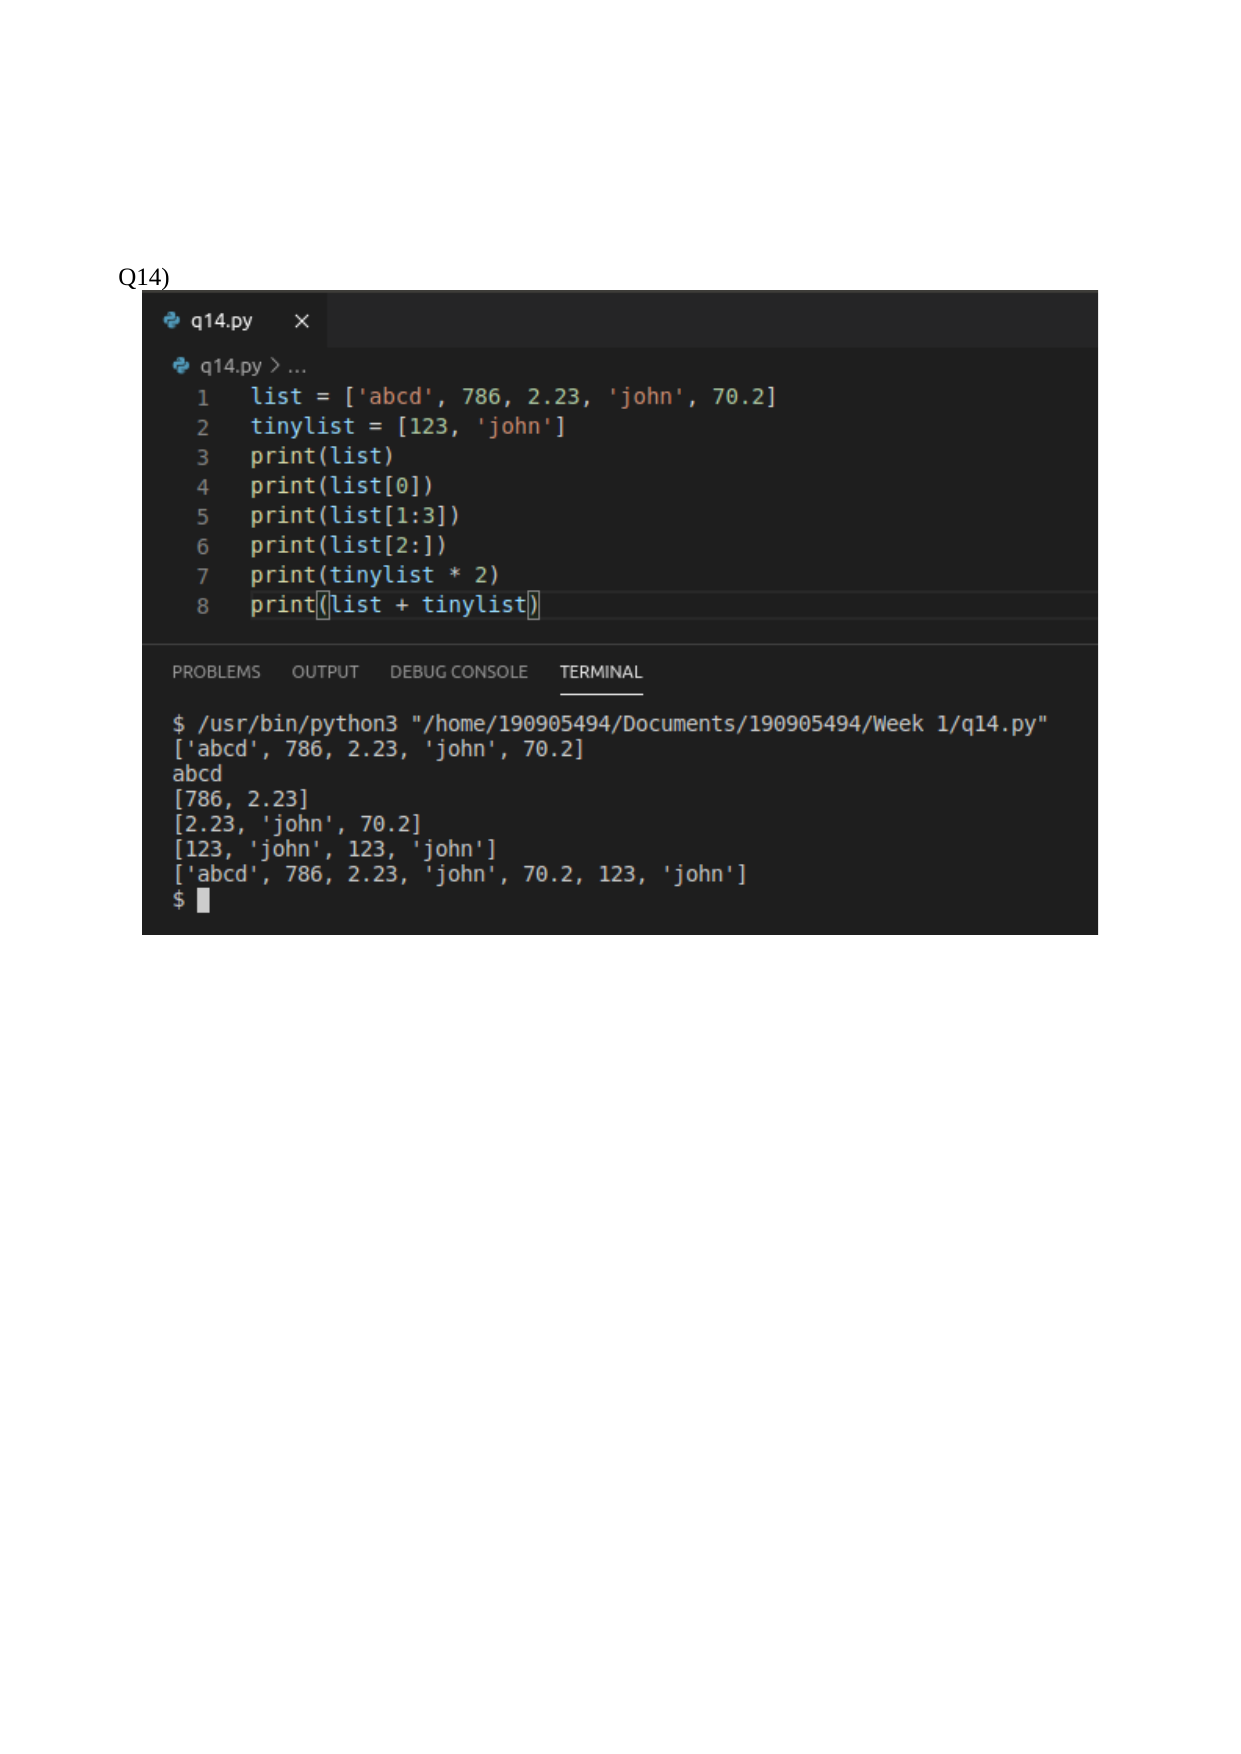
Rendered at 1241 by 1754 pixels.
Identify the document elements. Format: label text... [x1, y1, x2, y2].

picture [142, 290, 1099, 935]
text Q14) [118, 262, 1122, 291]
